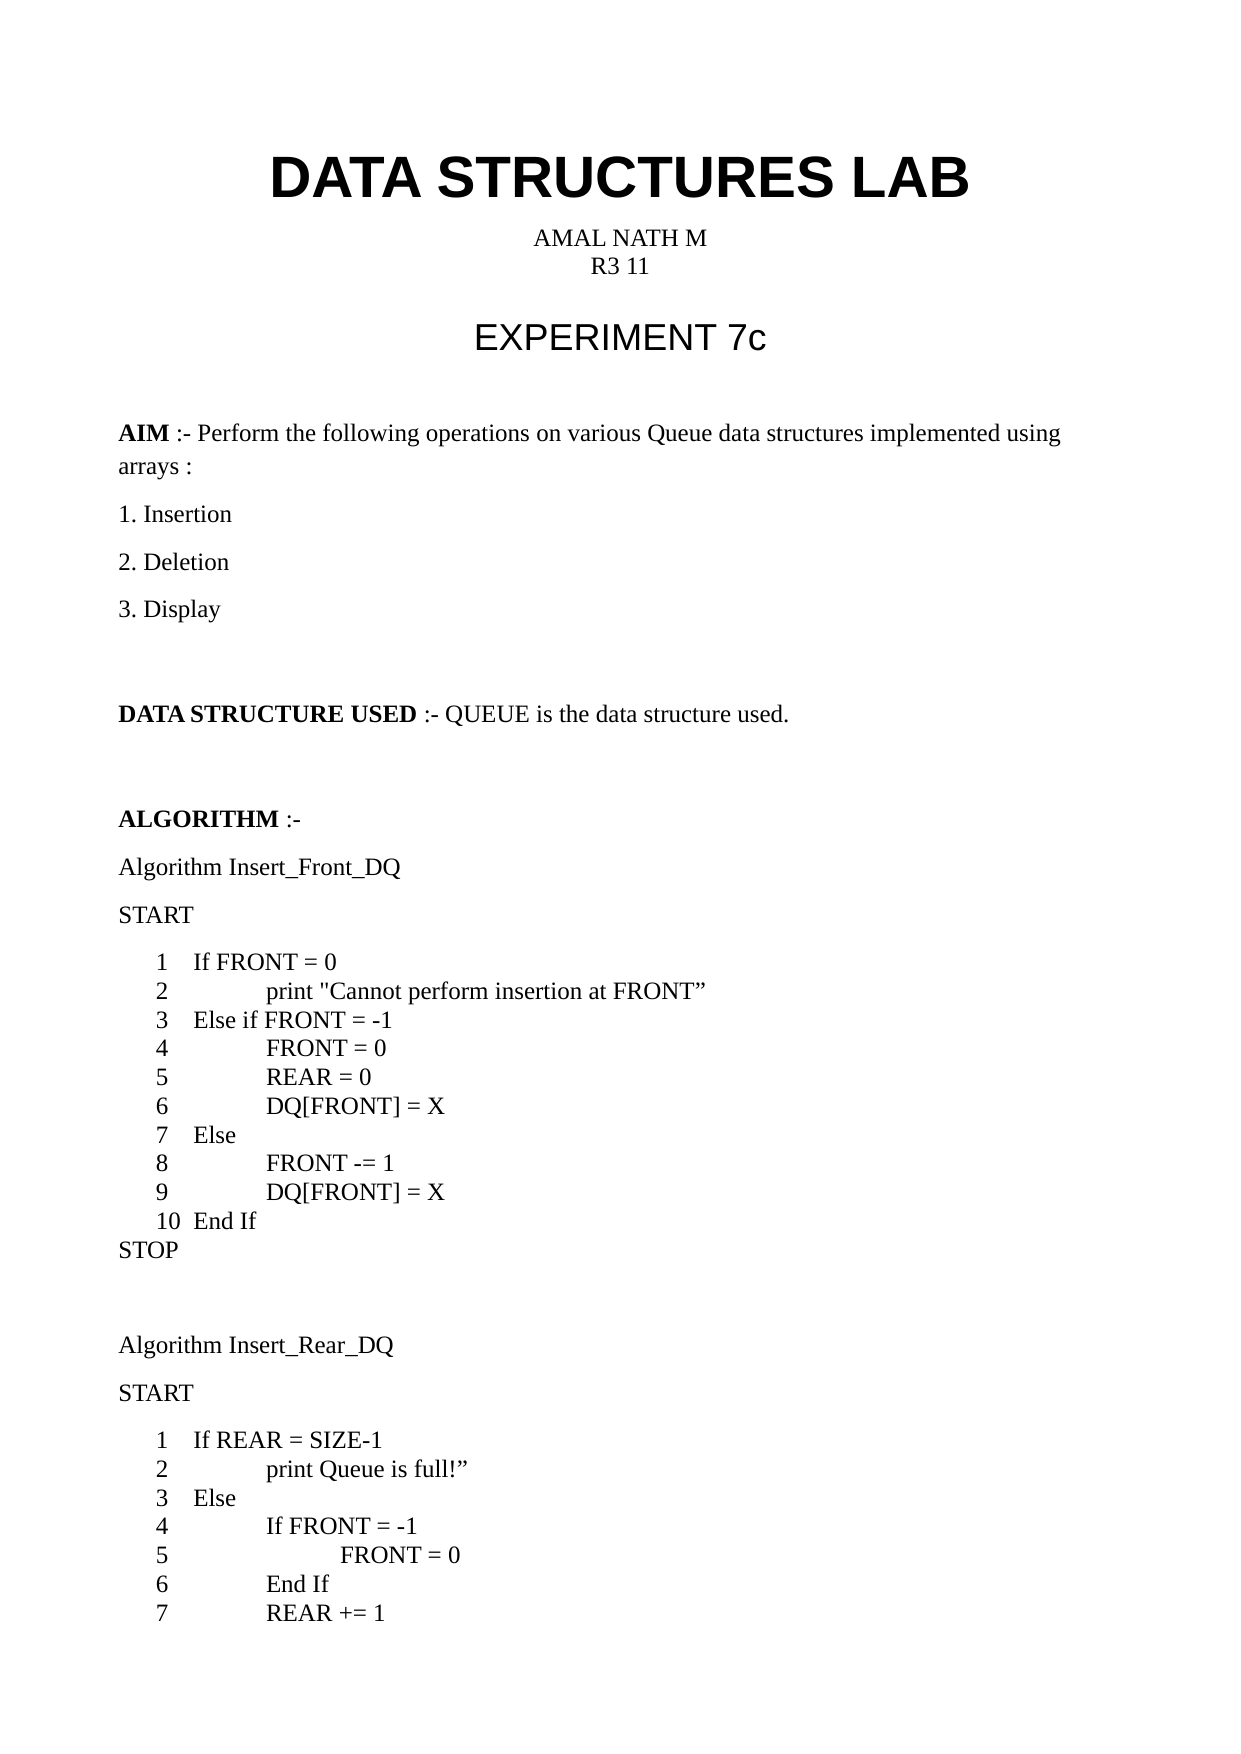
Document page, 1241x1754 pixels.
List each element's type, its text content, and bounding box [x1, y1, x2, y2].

list If REAR = SIZE-1 [156, 1425, 1122, 1454]
list If FRONT = 0 [156, 947, 1122, 976]
text Algorithm Insert_Front_DQ [118, 852, 1122, 881]
list REAR = 0 [156, 1062, 1122, 1091]
list FRONT = 0 [156, 1540, 1122, 1569]
list FRONT = 0 [156, 1033, 1122, 1062]
text STOP [118, 1235, 1122, 1263]
list Else if FRONT = -1 [156, 1005, 1122, 1033]
list End If [156, 1569, 1122, 1598]
list Else [156, 1483, 1122, 1511]
list If FRONT = -1 [156, 1511, 1122, 1540]
text AMAL NATH M [118, 223, 1122, 251]
text 3. Display [118, 594, 1122, 623]
text 2. Deletion [118, 547, 1122, 575]
subtitle EXPERIMENT 7c [118, 315, 1122, 358]
list print "Cannot perform insertion at FRONT” [156, 976, 1122, 1005]
text ALGORITHM :- [118, 804, 1122, 833]
list FRONT -= 1 [156, 1148, 1122, 1177]
list Else [156, 1120, 1122, 1148]
list DQ[FRONT] = X [156, 1091, 1122, 1120]
text 1. Insertion [118, 499, 1122, 528]
list DQ[FRONT] = X [156, 1177, 1122, 1206]
text START [118, 1378, 1122, 1406]
list REAR += 1 [156, 1598, 1122, 1626]
text Algorithm Insert_Rear_DQ [118, 1330, 1122, 1359]
text AIM :- Perform the following operations on various Queue data structures implemented using arrays : [118, 418, 1122, 480]
list print Queue is full!” [156, 1454, 1122, 1483]
text DATA STRUCTURE USED :- QUEUE is the data structure used. [118, 699, 1122, 728]
list End If [156, 1206, 1122, 1235]
text START [118, 900, 1122, 928]
text R3 11 [118, 251, 1122, 280]
title DATA STRUCTURES LAB [118, 143, 1122, 210]
